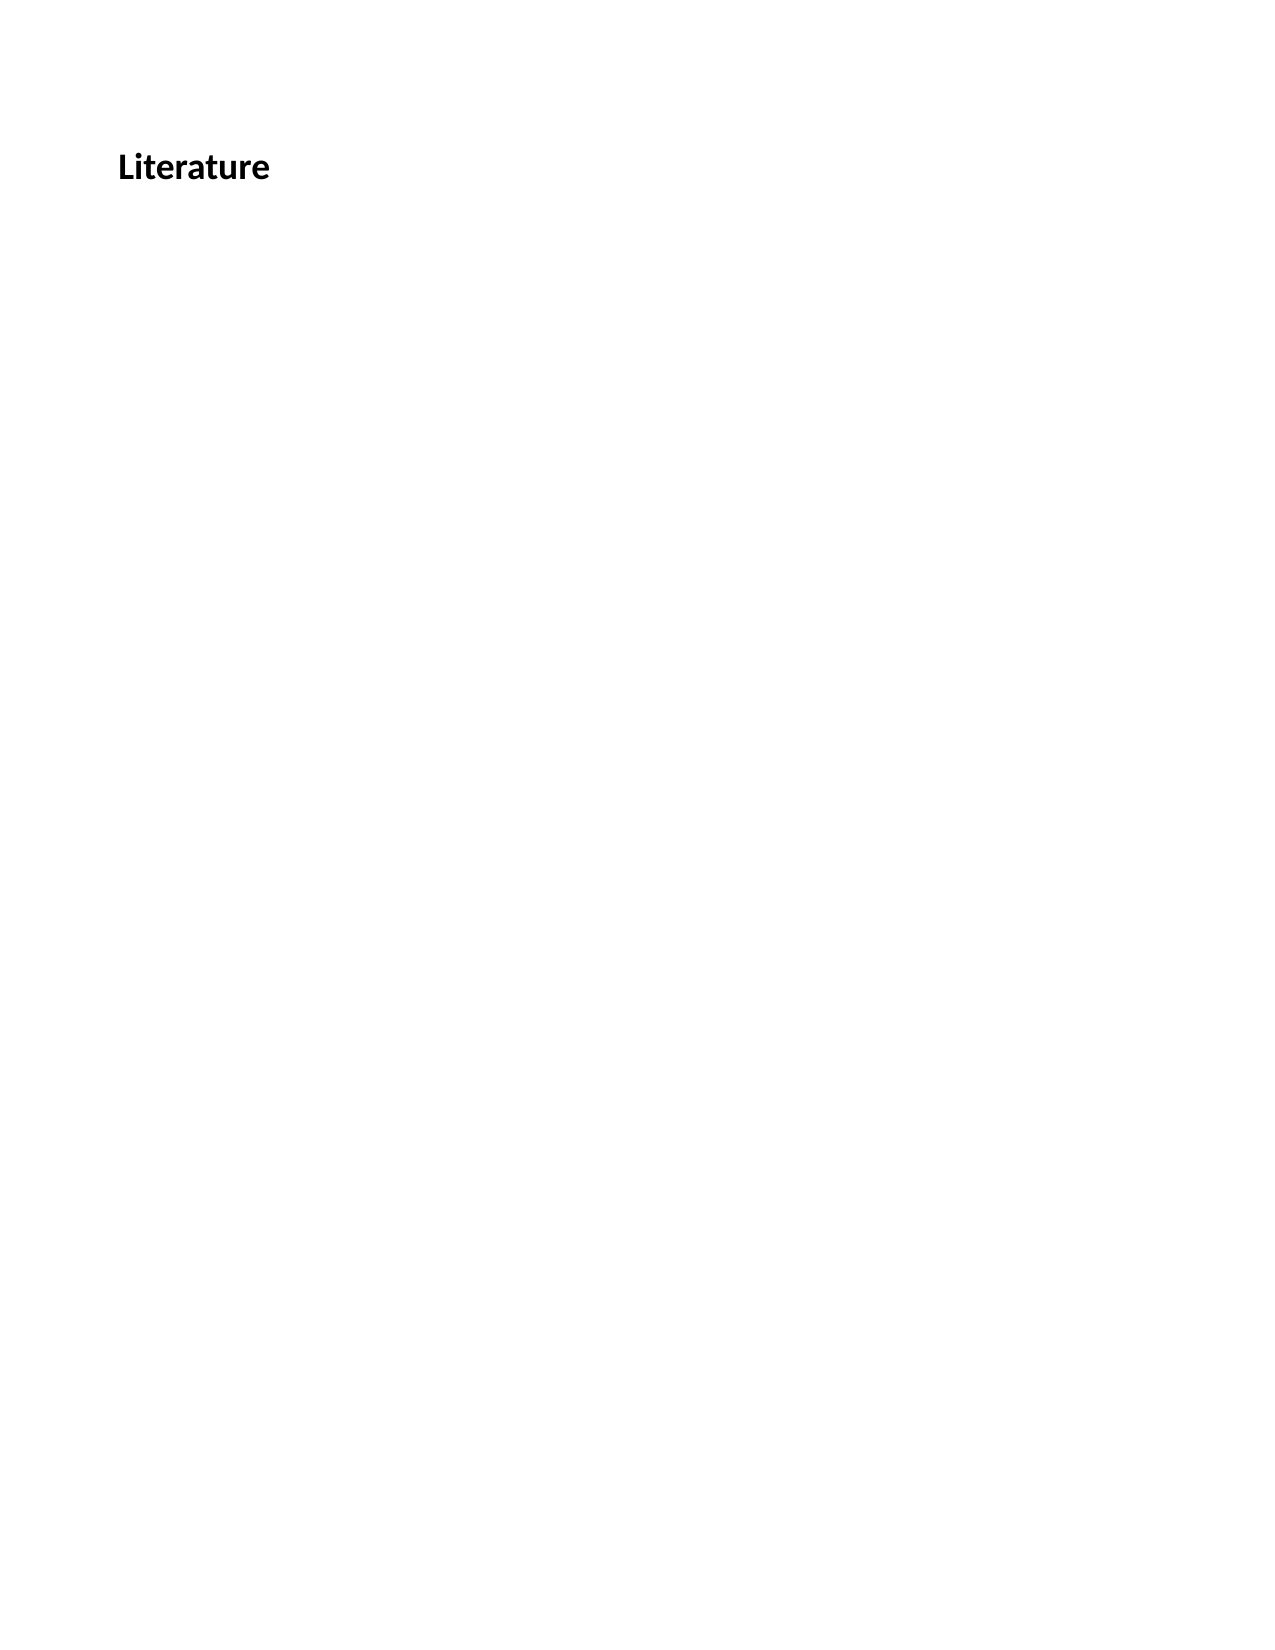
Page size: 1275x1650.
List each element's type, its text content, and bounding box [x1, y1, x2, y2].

subtitle Literature [118, 143, 1157, 189]
